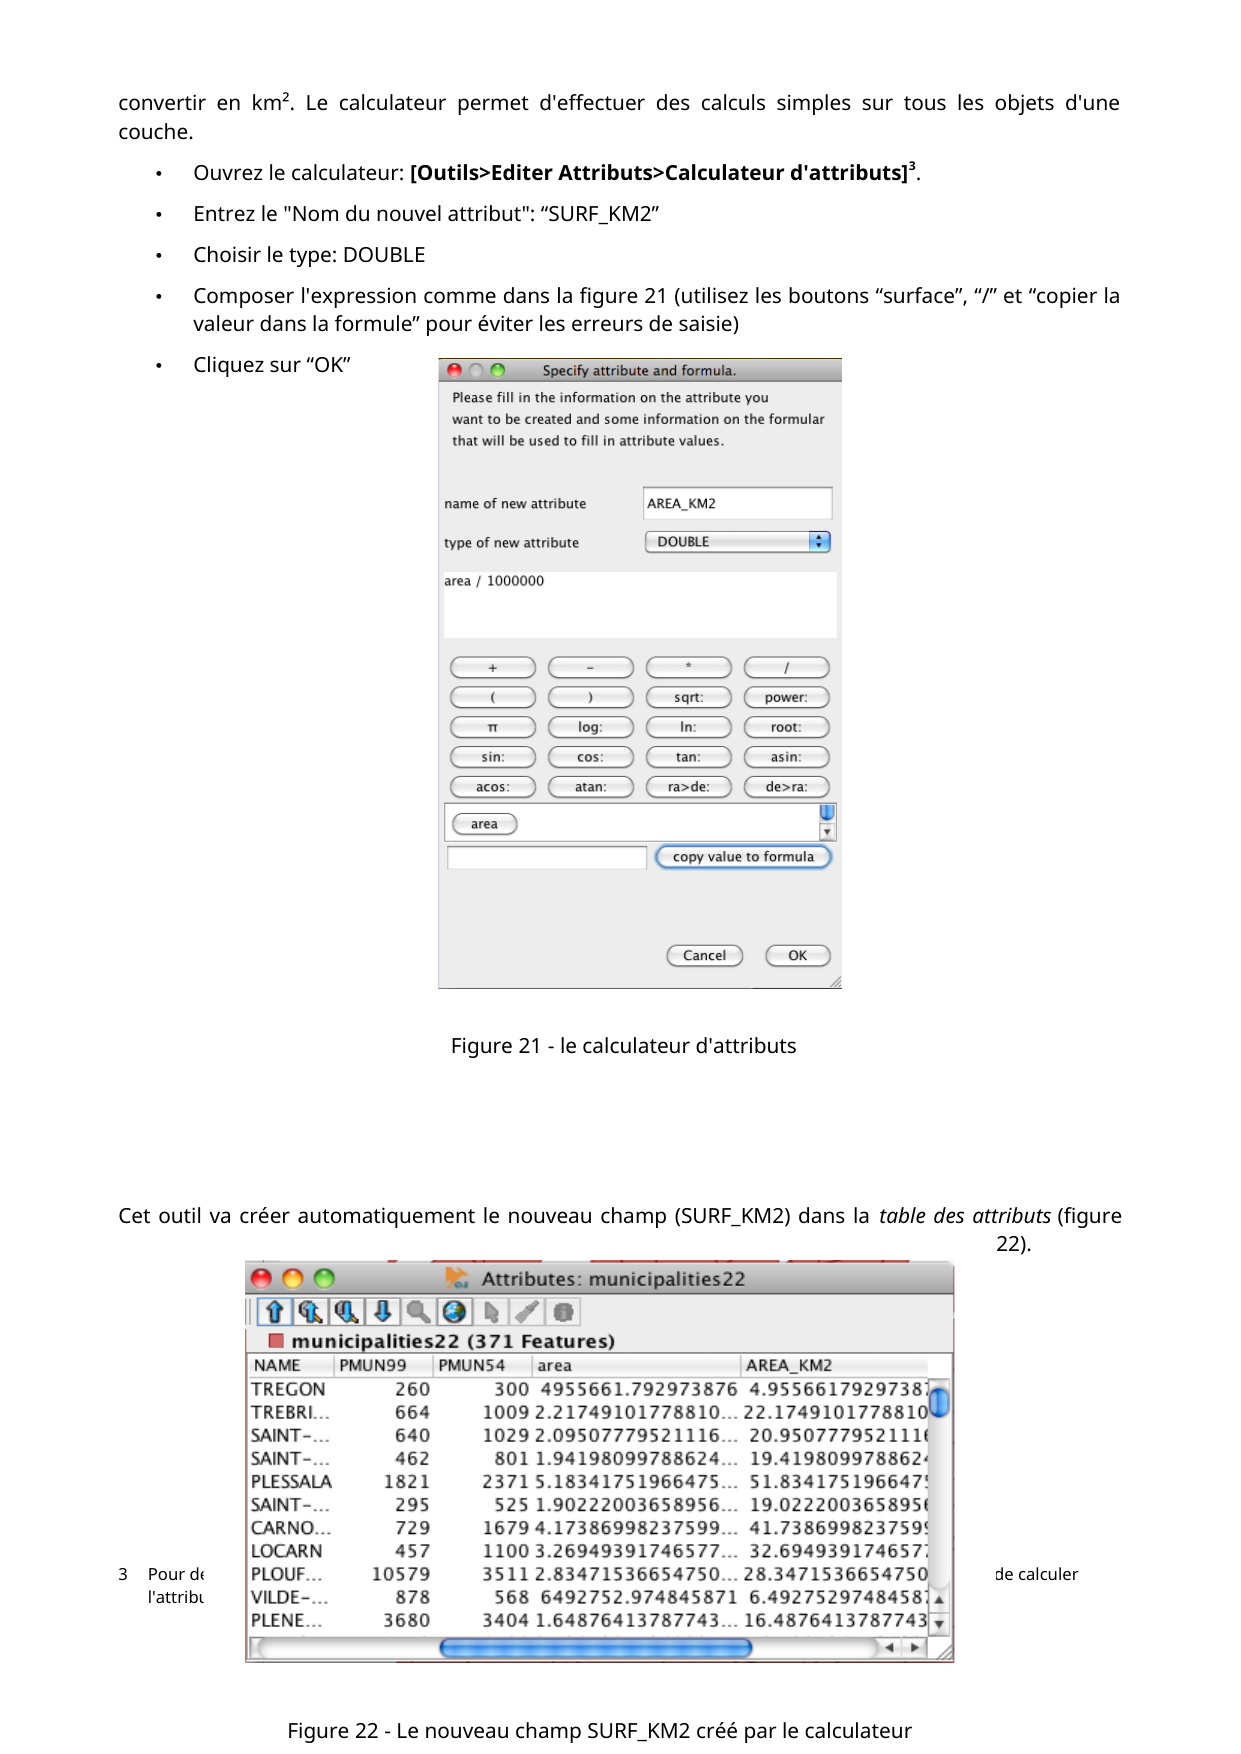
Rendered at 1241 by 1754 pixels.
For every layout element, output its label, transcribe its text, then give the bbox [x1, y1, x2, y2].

list Pour des expressions plus complexes, on put également utiliser le calculateur d'attribut (beanshell). Essayer de calculer l'attribut surf_km2 et densité à l'aide d'expressions beanshell. [118, 1563, 203, 1608]
list Ouvrez le calculateur: [Outils>Editer Attributs>Calculateur d'attributs]. [156, 158, 1122, 186]
list Entrez le "Nom du nouvel attribut": “SURF_KM2” [156, 199, 1122, 227]
picture [438, 358, 842, 989]
text Figure 22 - Le nouveau champ SURF_KM2 créé par le calculateur [220, 1716, 979, 1745]
text Cet outil va créer automatiquement le nouveau champ (SURF_KM2) dans la table des attributs (figure 22). [118, 1201, 1122, 1258]
list Composer l'expression comme dans la figure 21 (utilisez les boutons “surface”, “/” et “copier la valeur dans la formule” pour éviter les erreurs de saisie) [156, 281, 1122, 338]
list Pour des expressions plus complexes, on put également utiliser le calculateur d'attribut (beanshell). Essayer de calculer l'attribut surf_km2 et densité à l'aide d'expressions beanshell. [996, 1563, 1122, 1608]
text convertir en km². Le calculateur permet d'effectuer des calculs simples sur tous les objets d'une couche. [118, 88, 1122, 145]
list Cliquez sur “OK” [156, 350, 1122, 378]
text Figure 21 - le calculateur d'attributs [439, 1031, 809, 1059]
list Choisir le type: DOUBLE [156, 240, 1122, 268]
picture [245, 1260, 955, 1663]
